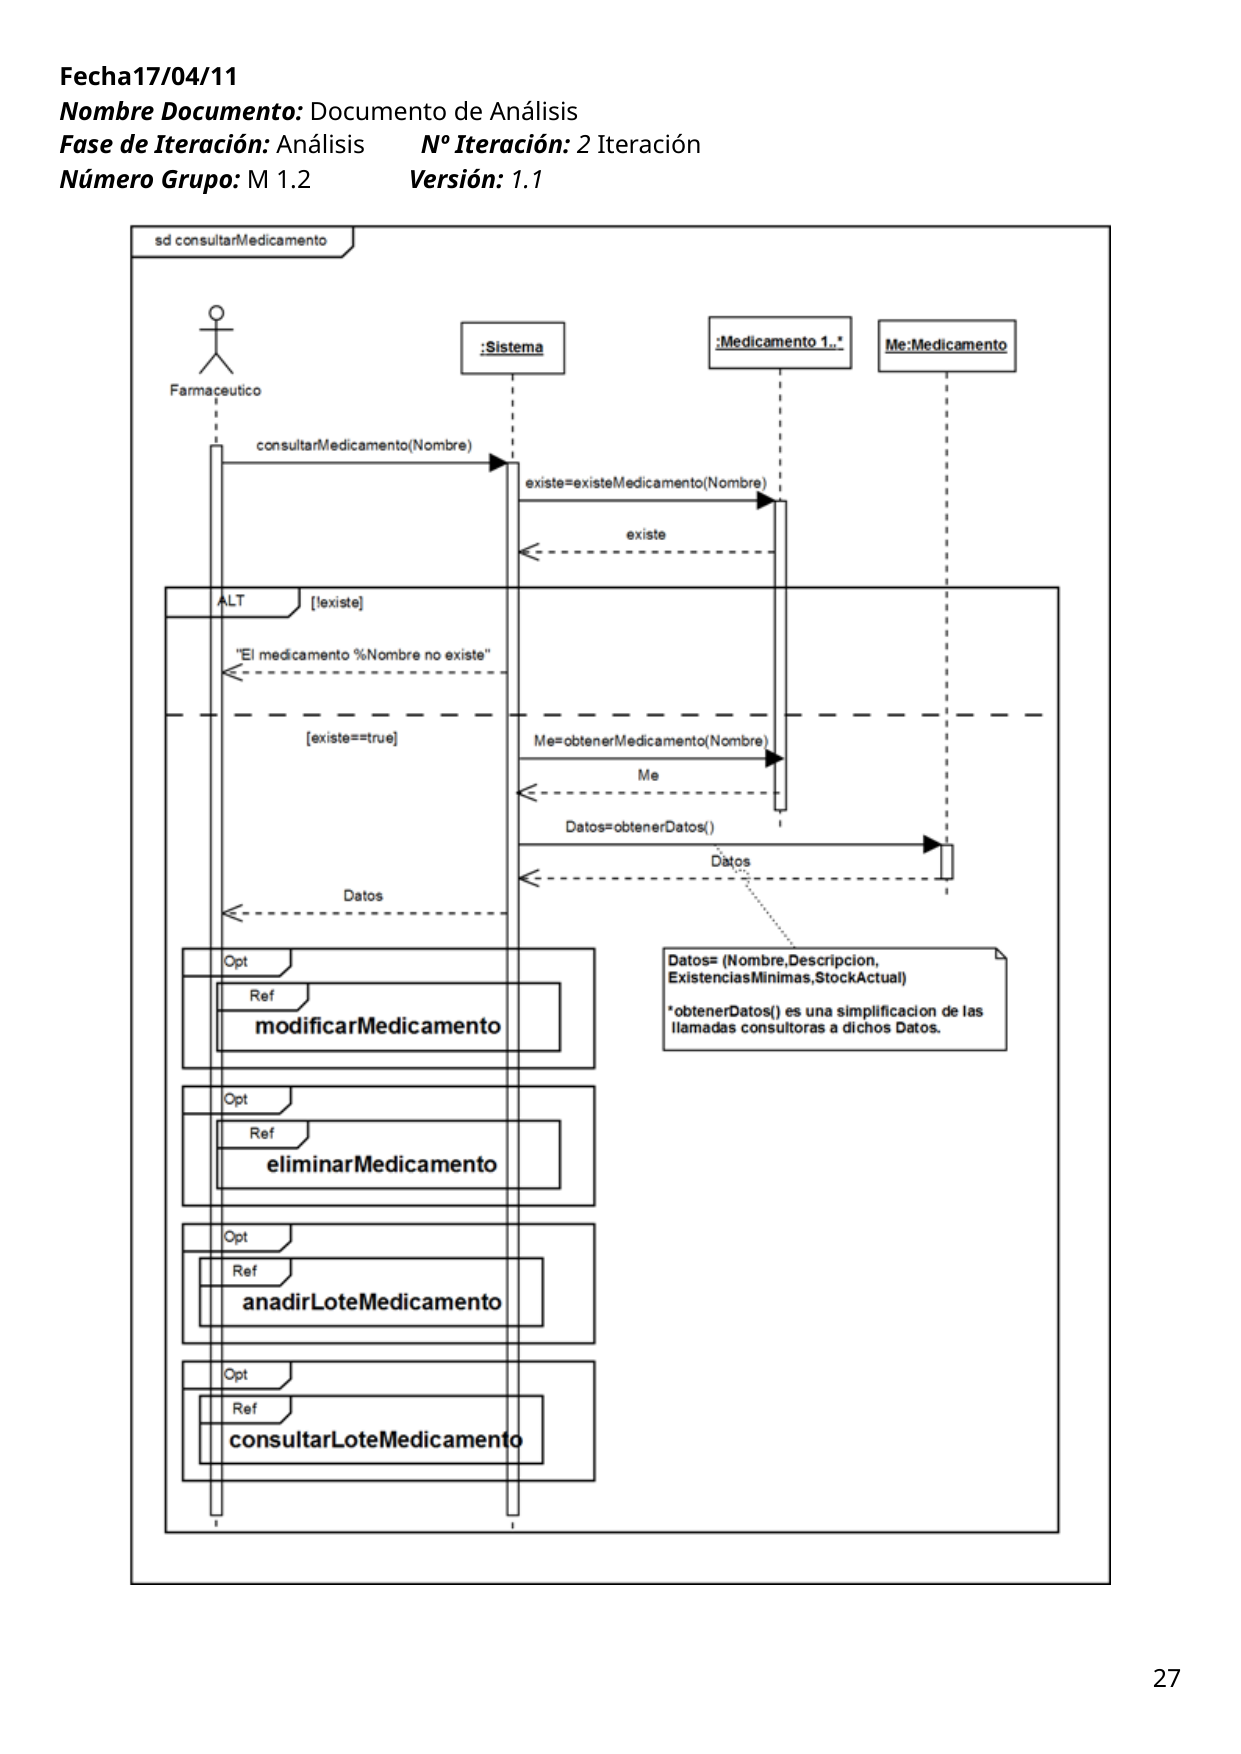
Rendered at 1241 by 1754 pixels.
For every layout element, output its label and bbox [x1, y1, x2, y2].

picture [129, 224, 1111, 1585]
